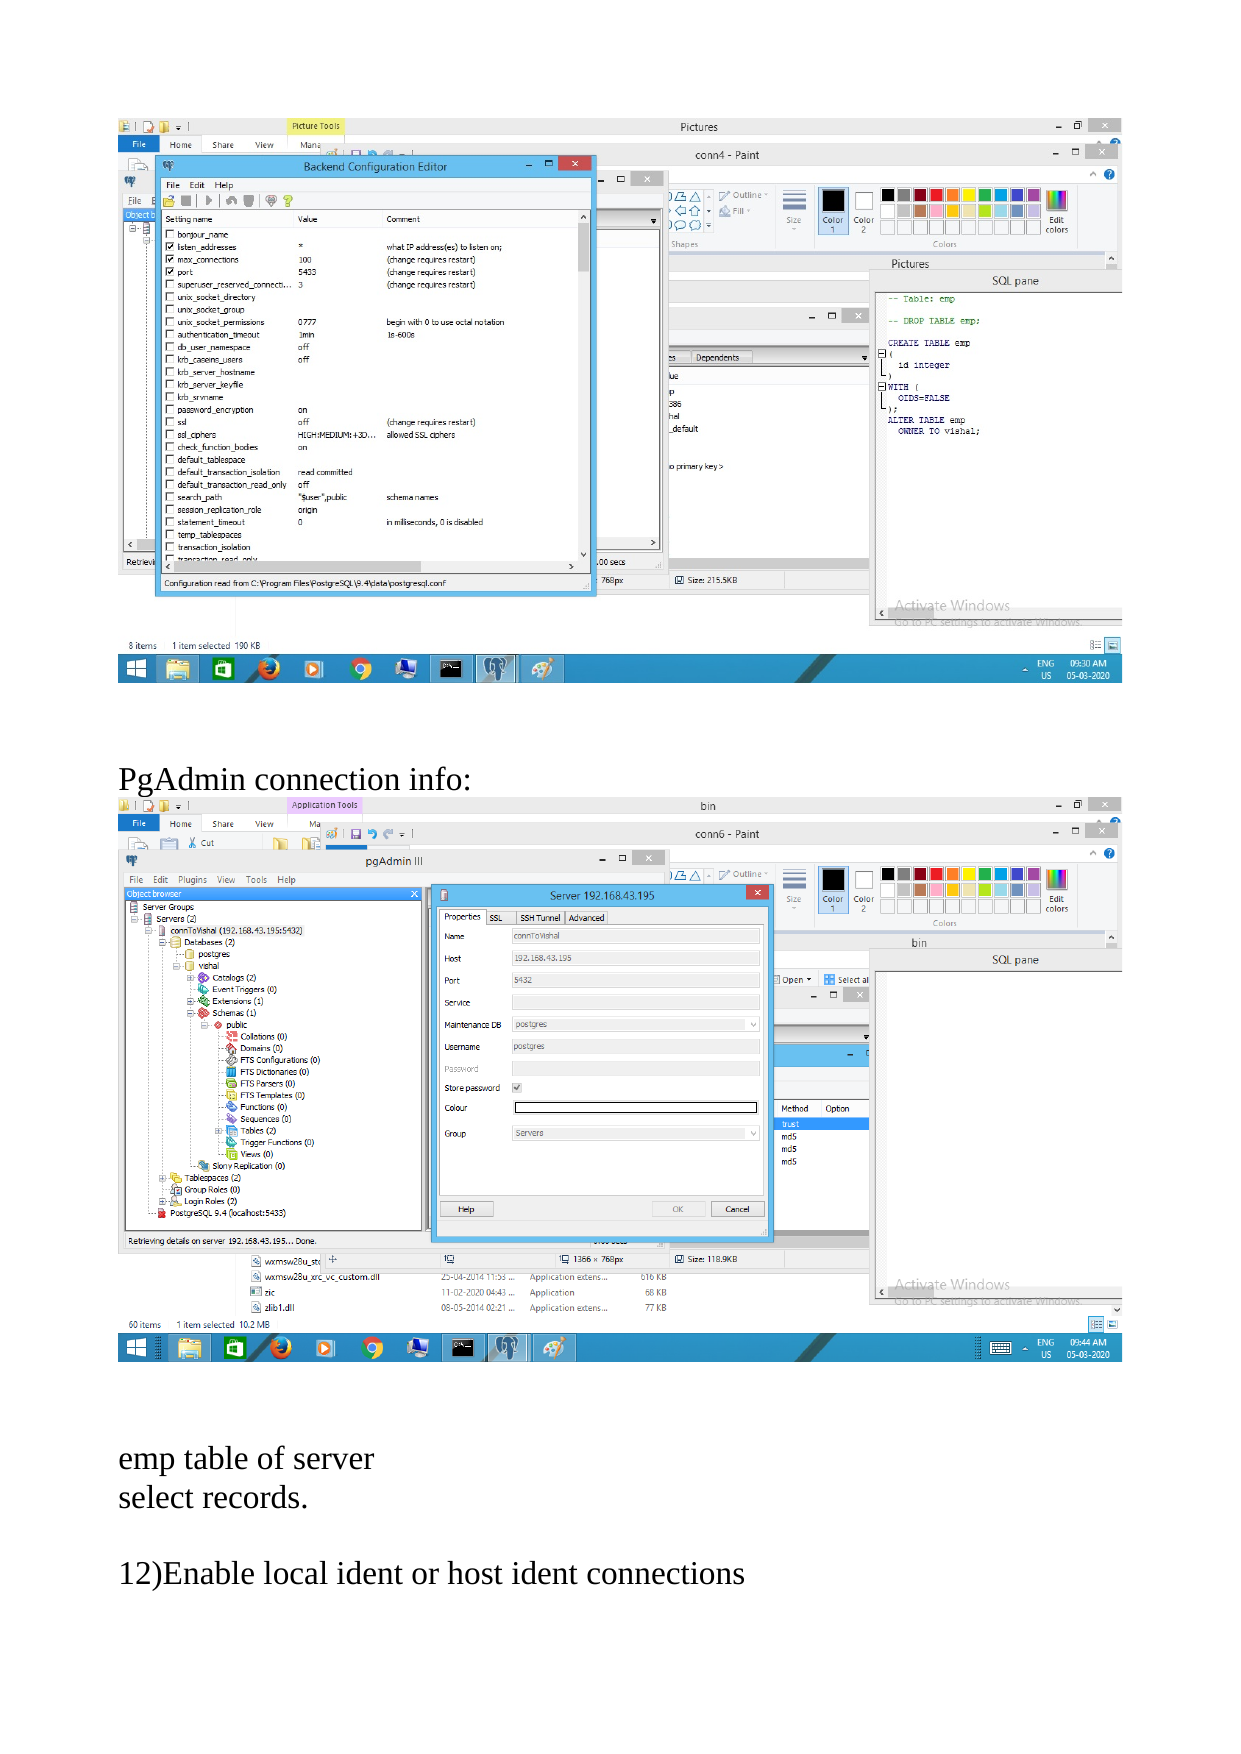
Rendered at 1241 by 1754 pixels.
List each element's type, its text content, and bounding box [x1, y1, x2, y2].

text emp table of server [118, 1438, 1122, 1477]
text PgAdmin connection info: [118, 759, 1122, 797]
picture [118, 797, 1123, 1362]
text 12)Enable local ident or host ident connections [118, 1553, 1122, 1592]
text select records. [118, 1477, 1122, 1515]
picture [118, 118, 1123, 683]
